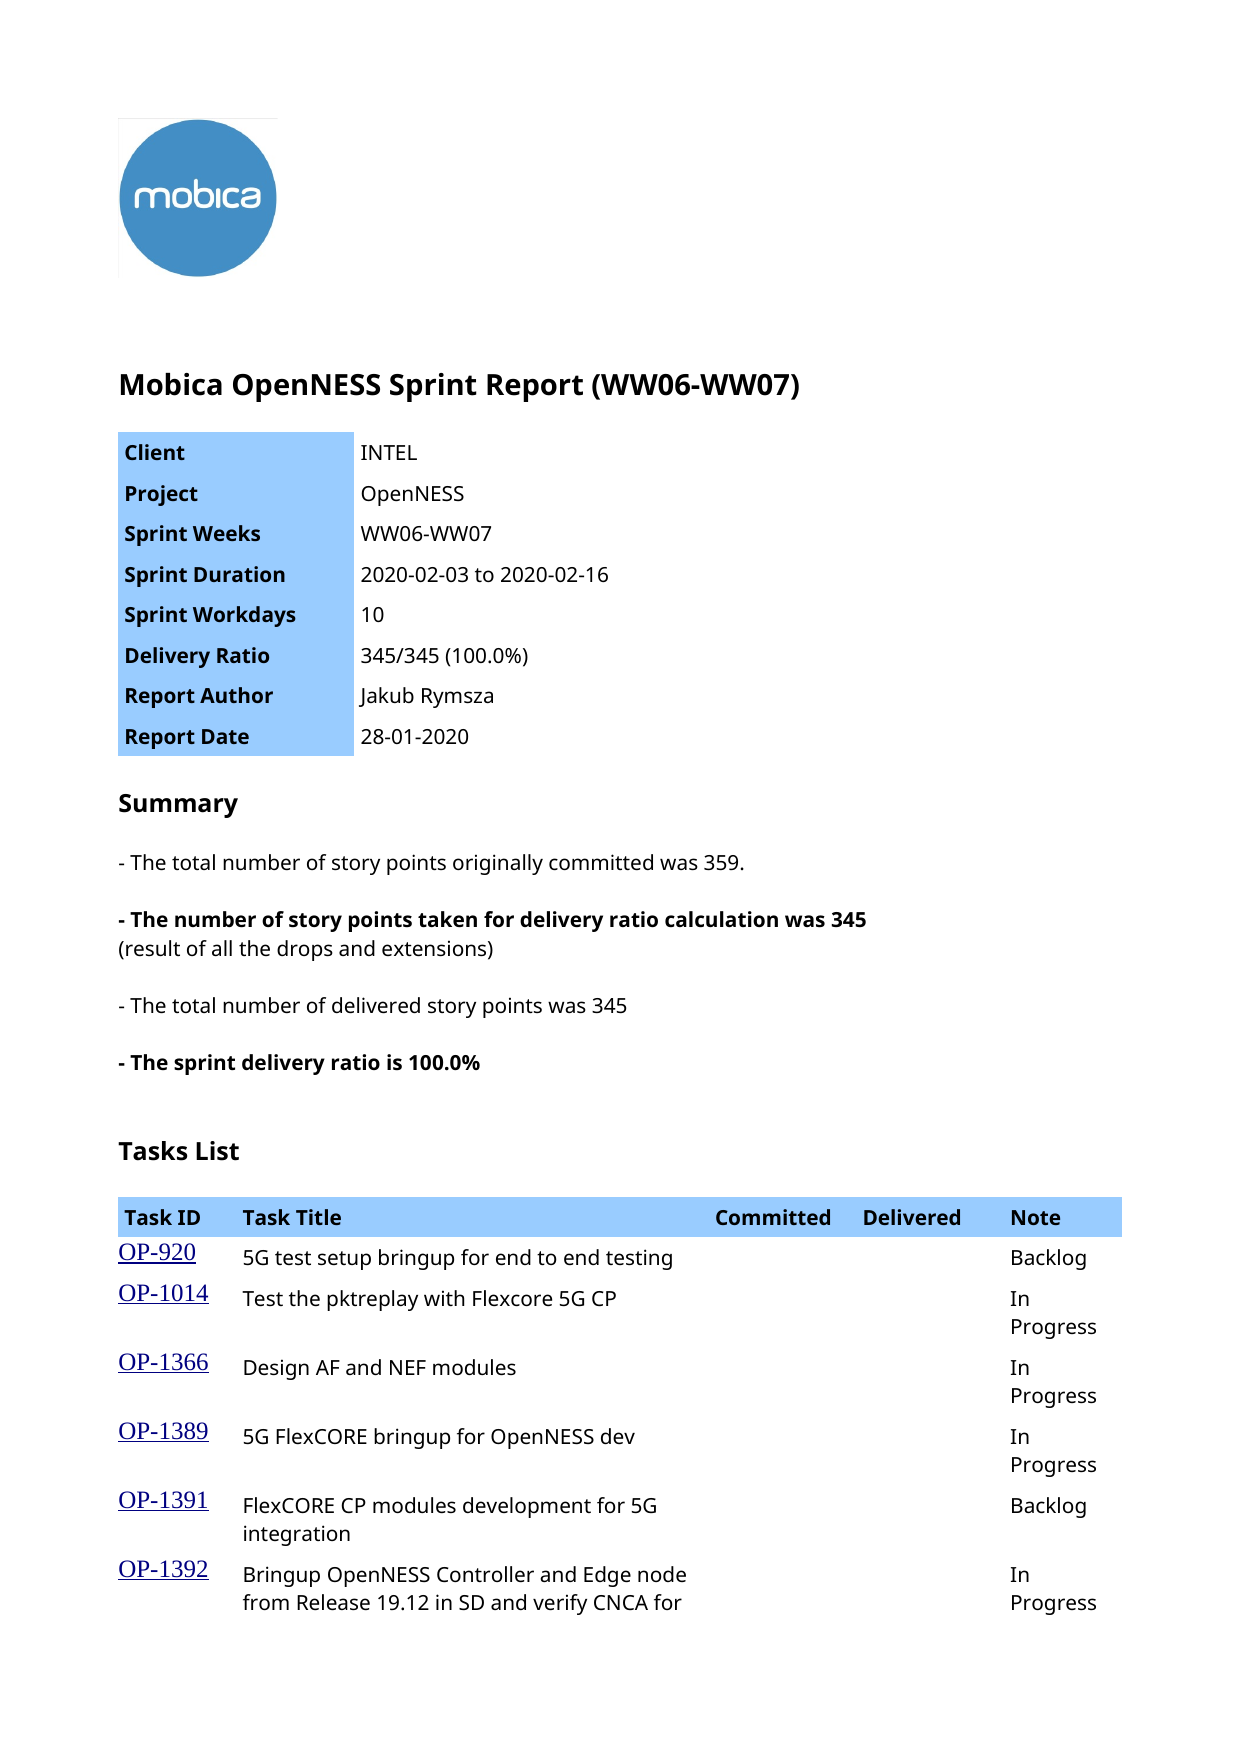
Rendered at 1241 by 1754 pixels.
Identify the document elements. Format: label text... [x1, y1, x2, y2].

table_cell OP-1389 [118, 1416, 236, 1485]
table_header INTEL [354, 432, 1122, 473]
table_cell OP-1391 [118, 1485, 236, 1554]
table_cell [856, 1278, 1004, 1347]
table_cell Design AF and NEF modules [236, 1347, 709, 1416]
table_cell Backlog [1004, 1485, 1122, 1554]
table_cell [709, 1485, 856, 1554]
text - The sprint delivery ratio is 100.0% [118, 1048, 1122, 1076]
subtitle Tasks List [118, 1134, 1122, 1168]
text (result of all the drops and extensions) [118, 934, 1122, 962]
table_cell [709, 1278, 856, 1347]
text - The total number of delivered story points was 345 [118, 991, 1122, 1019]
table_cell In Progress [1004, 1416, 1122, 1485]
picture [118, 118, 278, 278]
table_cell OP-1392 [118, 1554, 236, 1623]
text - The number of story points taken for delivery ratio calculation was 345 [118, 905, 1122, 934]
table_cell [856, 1485, 1004, 1554]
table_cell [856, 1237, 1004, 1278]
table_cell OpenNESS [354, 473, 1122, 513]
table_cell 28-01-2020 [354, 716, 1122, 756]
table_cell In Progress [1004, 1278, 1122, 1347]
table_cell Jakub Rymsza [354, 675, 1122, 716]
table_cell [709, 1237, 856, 1278]
table_cell In Progress [1004, 1554, 1122, 1623]
table_cell Bringup OpenNESS Controller and Edge node from Release 19.12 in SD and verify CNCA for [236, 1554, 709, 1623]
table_cell In Progress [1004, 1347, 1122, 1416]
table_cell [709, 1554, 856, 1623]
table_cell 10 [354, 594, 1122, 635]
table_cell [856, 1347, 1004, 1416]
table_cell 5G FlexCORE bringup for OpenNESS dev [236, 1416, 709, 1485]
table_cell OP-1014 [118, 1278, 236, 1347]
table_cell 345/345 (100.0%) [354, 635, 1122, 675]
table_cell OP-920 [118, 1237, 236, 1278]
subtitle Summary [118, 785, 1122, 819]
table_cell OP-1366 [118, 1347, 236, 1416]
table_cell 5G test setup bringup for end to end testing [236, 1237, 709, 1278]
table_cell [856, 1554, 1004, 1623]
table_cell [709, 1416, 856, 1485]
table_cell 2020-02-03 to 2020-02-16 [354, 554, 1122, 594]
text - The total number of story points originally committed was 359. [118, 848, 1122, 876]
table_cell Test the pktreplay with Flexcore 5G CP [236, 1278, 709, 1347]
subtitle Mobica OpenNESS Sprint Report (WW06-WW07) [118, 364, 1122, 403]
table_cell FlexCORE CP modules development for 5G integration [236, 1485, 709, 1554]
table_cell Backlog [1004, 1237, 1122, 1278]
table_cell WW06-WW07 [354, 513, 1122, 554]
table_cell [856, 1416, 1004, 1485]
table_cell [709, 1347, 856, 1416]
